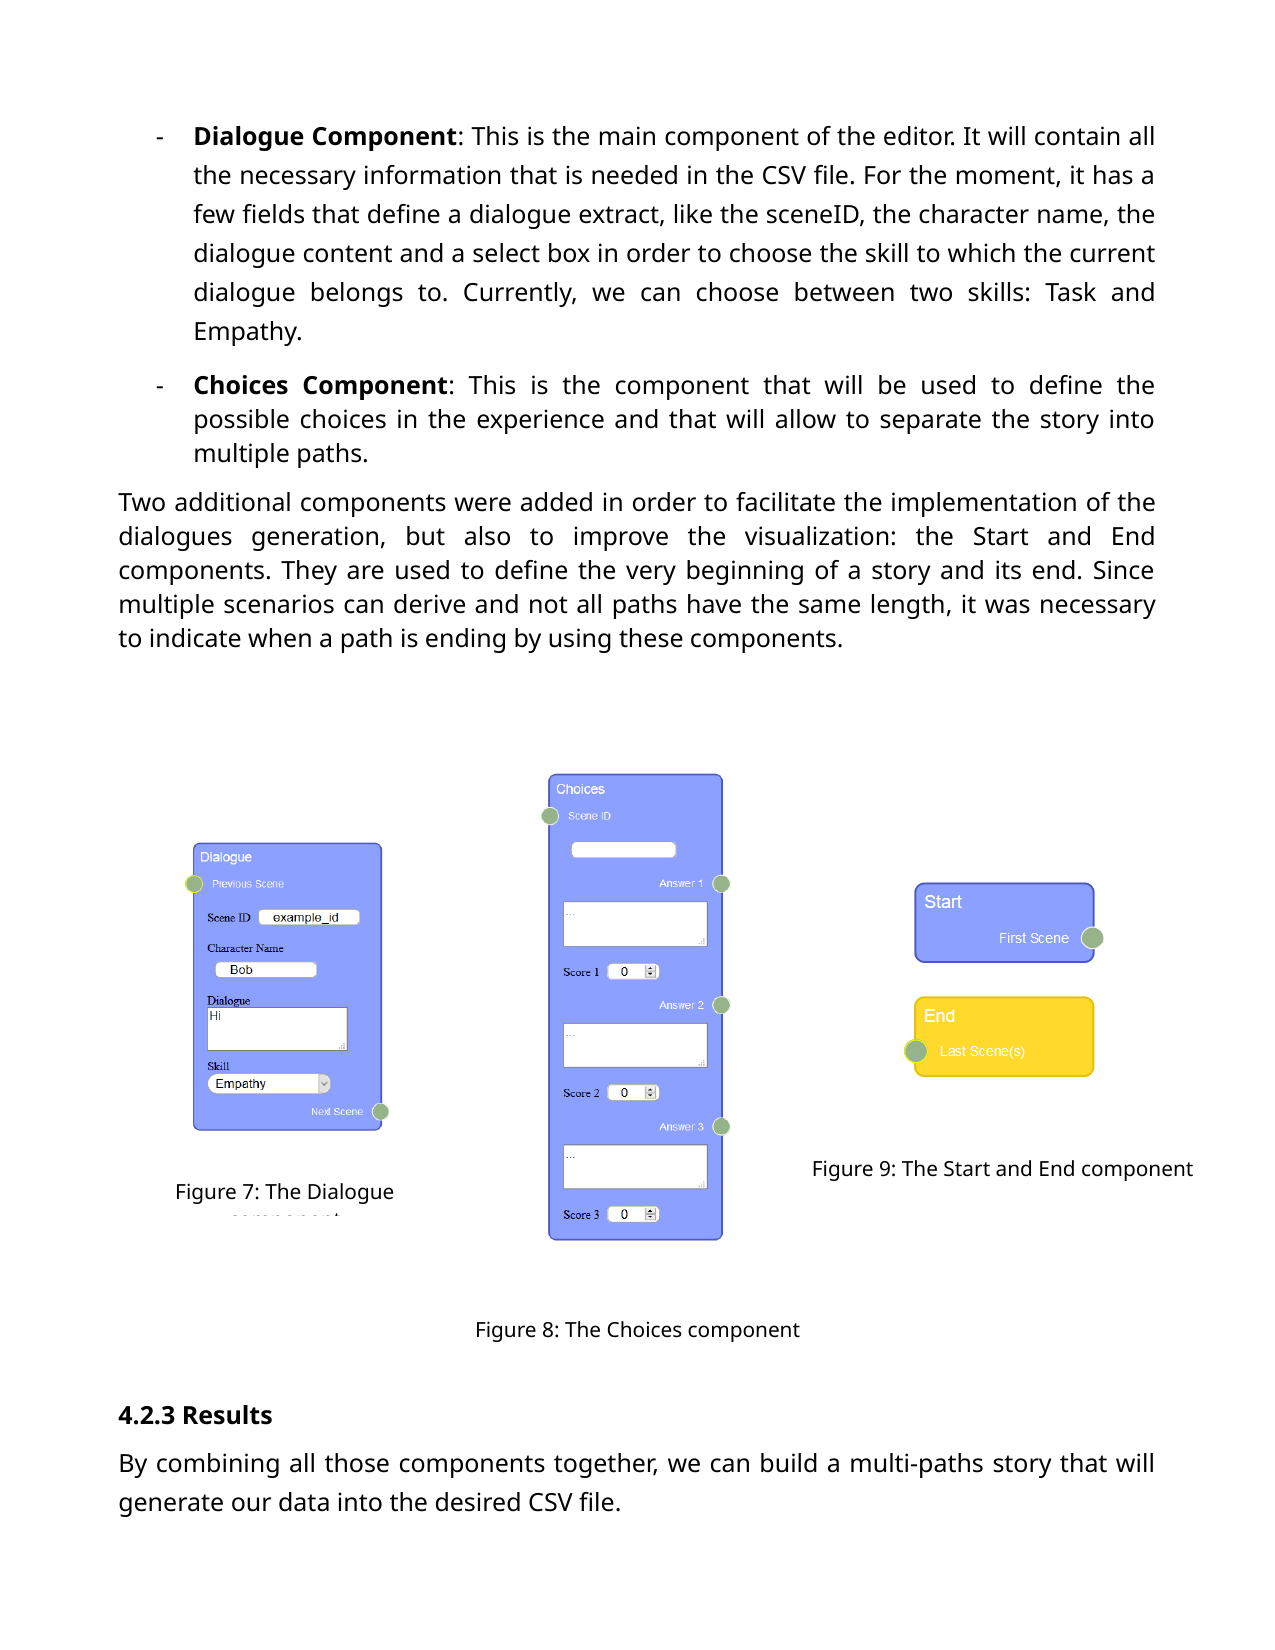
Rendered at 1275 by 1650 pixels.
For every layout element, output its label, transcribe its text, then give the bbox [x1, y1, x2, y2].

text 4.2.3 Results [118, 1397, 1157, 1431]
list Choices Component: This is the component that will be used to define the possible choices in the experience and that will allow to separate the story into multiple paths. [156, 368, 1157, 470]
text Figure 8: The Choices component [473, 1315, 802, 1343]
text Two additional components were added in order to facilitate the implementation of the dialogues generation, but also to improve the visualization: the Start and End components. They are used to define the very beginning of a story and its end. Since multiple scenarios can derive and not all paths have the same length, it was necessary to indicate when a path is ending by using these components. [118, 484, 1157, 655]
text By combining all those components together, we can build a multi-paths story that will generate our data into the desired CSV file. [118, 1446, 1157, 1519]
text Figure 7: The Dialogue component [118, 1177, 451, 1216]
list Dialogue Component: This is the main component of the editor. It will contain all the necessary information that is needed in the CSV file. For the moment, it has a few fields that define a dialogue extract, like the sceneID, the character name, the dialogue content and a select box in order to choose the skill to which the current dialogue belongs to. Currently, we can choose between two skills: Task and Empathy. [156, 118, 1157, 348]
text Figure 9: The Start and End component [808, 1154, 1197, 1183]
